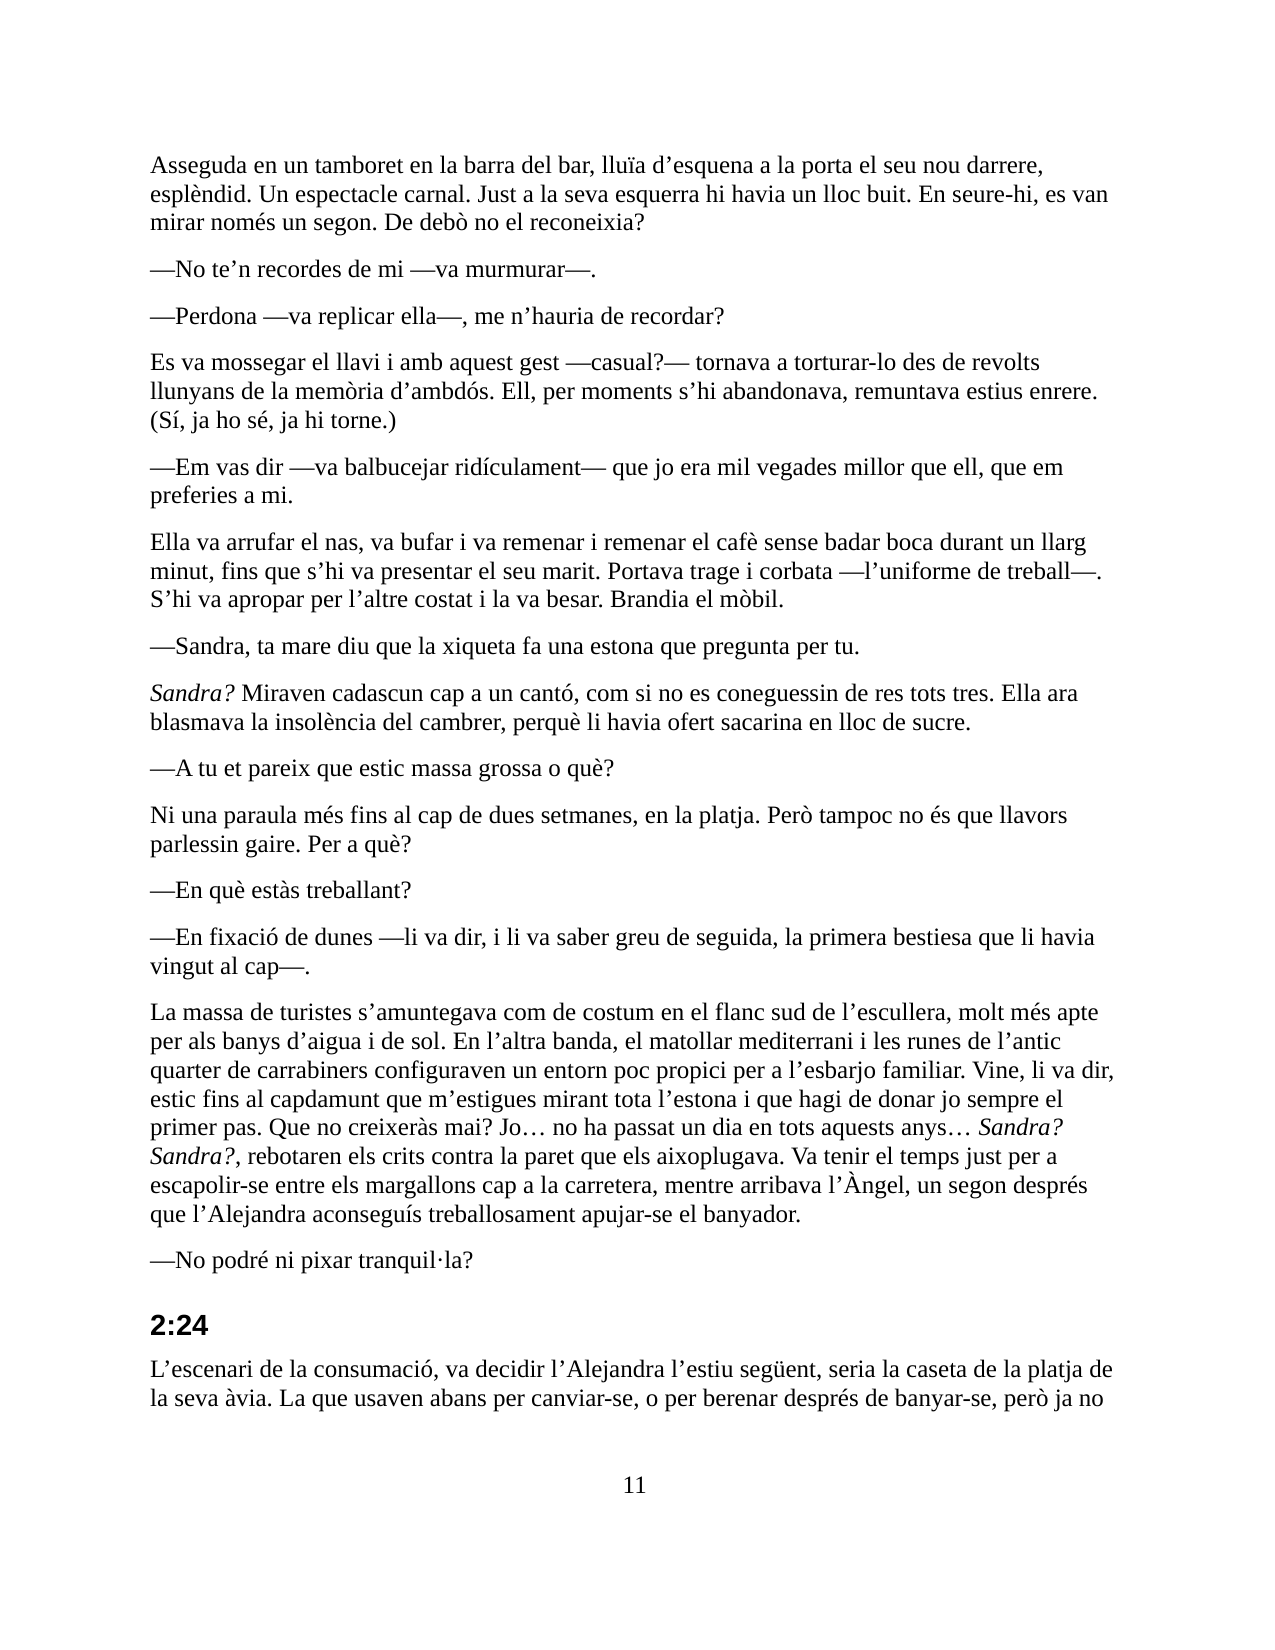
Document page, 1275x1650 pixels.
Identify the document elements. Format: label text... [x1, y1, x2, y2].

text —Em vas dir —va balbucejar ridículament— que jo era mil vegades millor que ell, que em preferies a mi. [150, 452, 1125, 509]
text —No te’n recordes de mi —va murmurar—. [150, 254, 1125, 283]
text La massa de turistes s’amuntegava com de costum en el flanc sud de l’escullera, molt més apte per als banys d’aigua i de sol. En l’altra banda, el matollar mediterrani i les runes de l’antic quarter de carrabiners configuraven un entorn poc propici per a l’esbarjo familiar. Vine, li va dir, estic fins al capdamunt que m’estigues mirant tota l’estona i que hagi de donar jo sempre el primer pas. Que no creixeràs mai? Jo… no ha passat un dia en tots aquests anys… Sandra? Sandra?, rebotaren els crits contra la paret que els aixoplugava. Va tenir el temps just per a escapolir-se entre els margallons cap a la carretera, mentre arribava l’Àngel, un segon després que l’Alejandra aconseguís treballosament apujar-se el banyador. [150, 997, 1125, 1227]
text —Sandra, ta mare diu que la xiqueta fa una estona que pregunta per tu. [150, 631, 1125, 660]
text Ni una paraula més fins al cap de dues setmanes, en la platja. Però tampoc no és que llavors parlessin gaire. Per a què? [150, 800, 1125, 857]
text —En fixació de dunes —li va dir, i li va saber greu de seguida, la primera bestiesa que li havia vingut al cap—. [150, 922, 1125, 979]
text Sandra? Miraven cadascun cap a un cantó, com si no es coneguessin de res tots tres. Ella ara blasmava la insolència del cambrer, perquè li havia ofert sacarina en lloc de sucre. [150, 678, 1125, 735]
text L’escenari de la consumació, va decidir l’Alejandra l’estiu següent, seria la caseta de la platja de la seva àvia. La que usaven abans per canviar-se, o per berenar després de banyar-se, però ja no [150, 1354, 1125, 1412]
text —No podré ni pixar tranquil·la? [150, 1245, 1125, 1274]
text Ella va arrufar el nas, va bufar i va remenar i remenar el cafè sense badar boca durant un llarg minut, fins que s’hi va presentar el seu marit. Portava trage i corbata —l’uniforme de treball—. S’hi va apropar per l’altre costat i la va besar. Brandia el mòbil. [150, 527, 1125, 613]
text —Perdona —va replicar ella—, me n’hauria de recordar? [150, 301, 1125, 329]
text Asseguda en un tamboret en la barra del bar, lluïa d’esquena a la porta el seu nou darrere, esplèndid. Un espectacle carnal. Just a la seva esquerra hi havia un lloc buit. En seure-hi, es van mirar només un segon. De debò no el reconeixia? [150, 150, 1125, 236]
text —A tu et pareix que estic massa grossa o què? [150, 753, 1125, 782]
text —En què estàs treballant? [150, 875, 1125, 904]
subtitle 2:24 [150, 1308, 1125, 1342]
text Es va mossegar el llavi i amb aquest gest —casual?— tornava a torturar-lo des de revolts llunyans de la memòria d’ambdós. Ell, per moments s’hi abandonava, remuntava estius enrere. (Sí, ja ho sé, ja hi torne.) [150, 347, 1125, 434]
